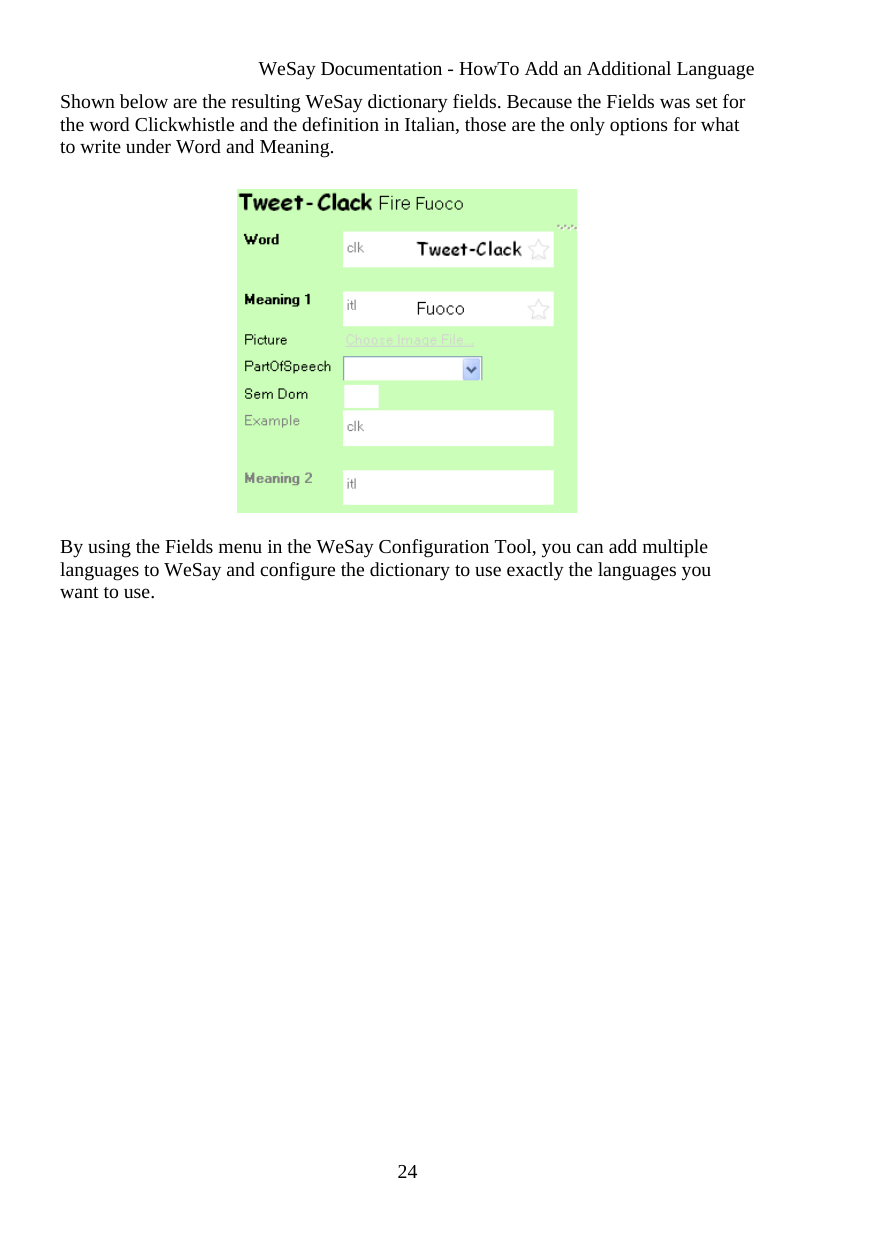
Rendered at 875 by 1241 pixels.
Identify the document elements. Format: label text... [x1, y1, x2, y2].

picture [237, 189, 578, 513]
text Shown below are the resulting WeSay dictionary fields. Because the Fields was set for the word Clickwhistle and the definition in Italian, those are the only options for what to write under Word and Meaning. [60, 90, 754, 158]
text By using the Fields menu in the WeSay Configuration Tool, you can add multiple languages to WeSay and configure the dictionary to use exactly the languages you want to use. [60, 167, 754, 603]
